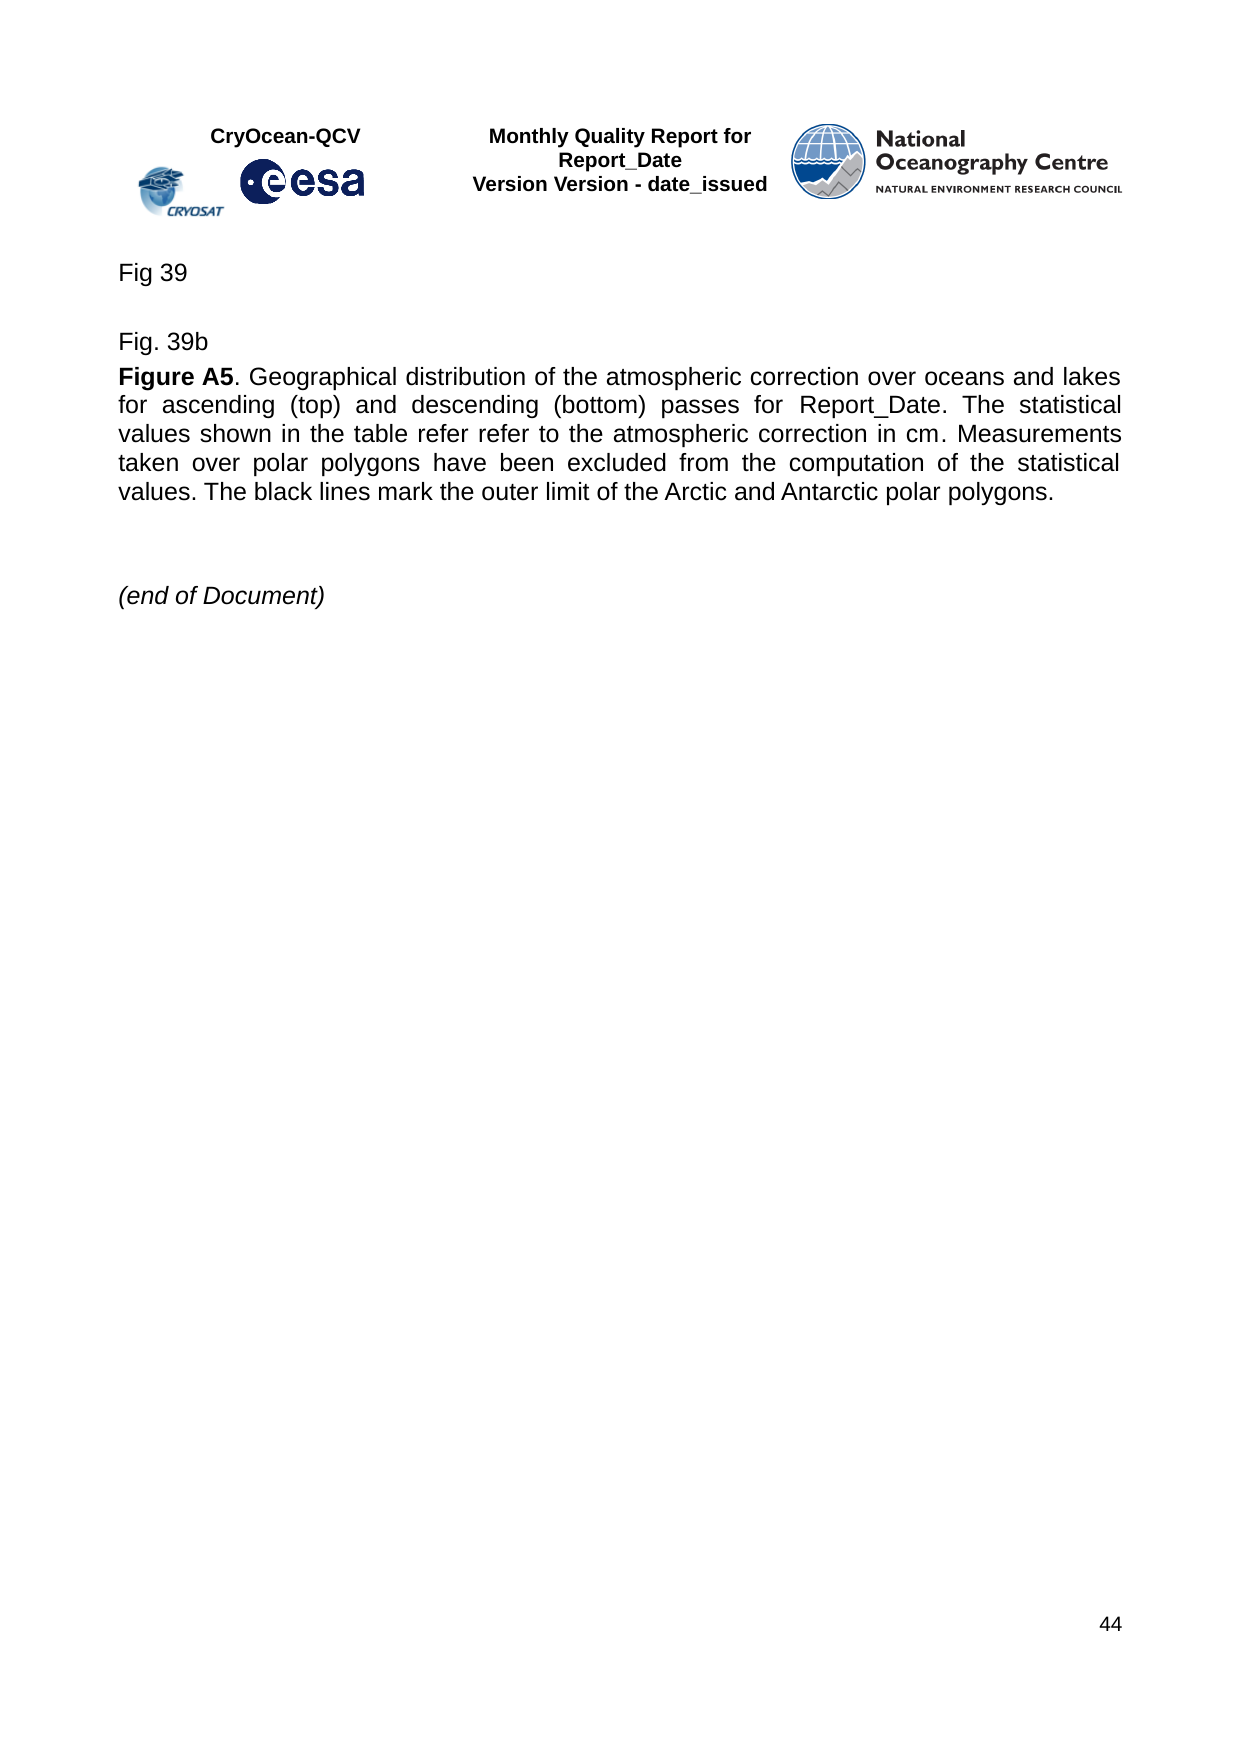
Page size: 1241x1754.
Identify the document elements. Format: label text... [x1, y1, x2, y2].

text Figure A5. Geographical distribution of the atmospheric correction over oceans and lakes for ascending (top) and descending (bottom) passes for Report_Date. The statistical values shown in the table refer refer to the atmospheric correction in cm. Measurements taken over polar polygons have been excluded from the computation of the statistical values. The black lines mark the outer limit of the Arctic and Antarctic polar polygons. [118, 362, 1122, 505]
text Fig 39 [118, 257, 1122, 286]
text (end of Document) [118, 581, 1122, 609]
picture [118, 159, 364, 224]
text Fig. 39b [118, 327, 1122, 356]
